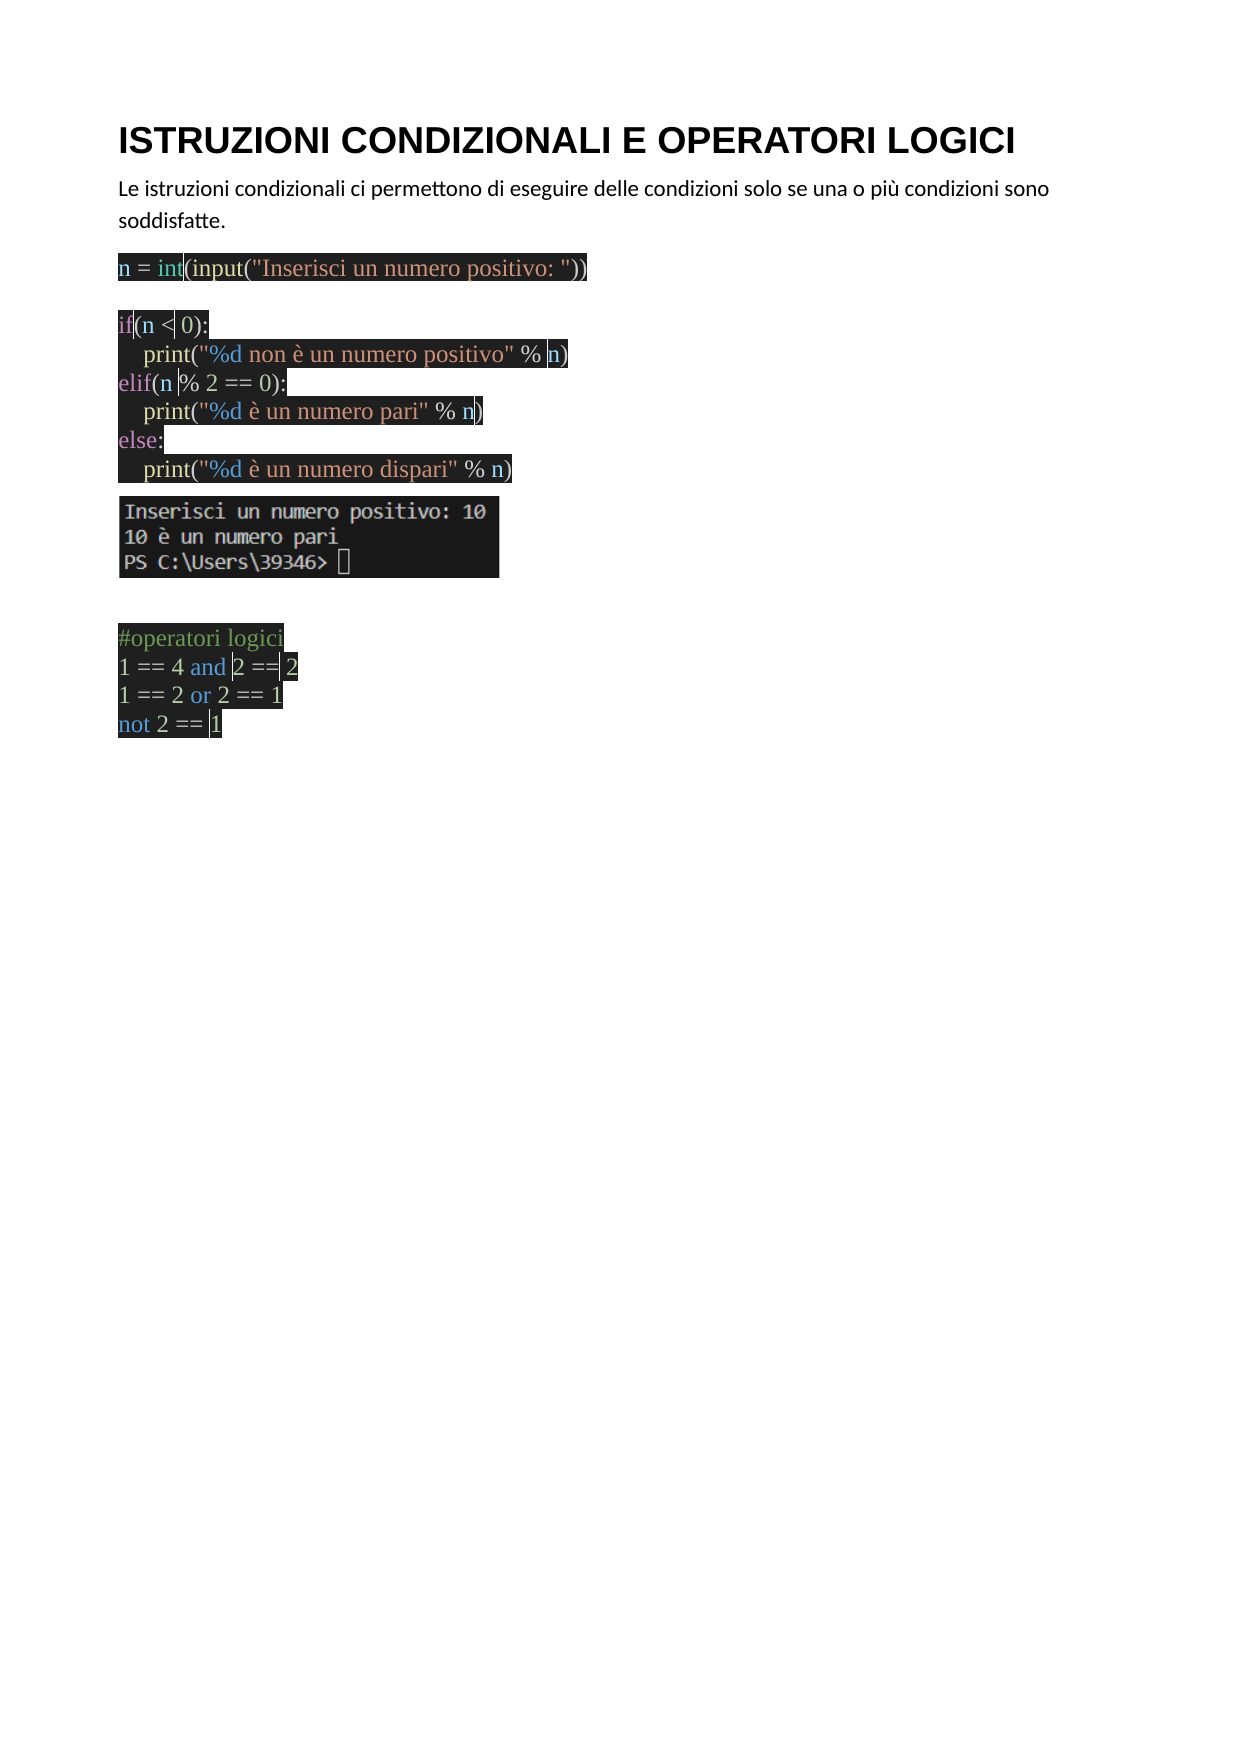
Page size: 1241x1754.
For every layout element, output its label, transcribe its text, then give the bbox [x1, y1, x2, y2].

text print("%d è un numero dispari" % n) [118, 454, 1122, 483]
picture [119, 496, 500, 578]
text print("%d è un numero pari" % n) [118, 396, 1122, 425]
text if(n < 0): [118, 310, 1122, 339]
subtitle ISTRUZIONI CONDIZIONALI E OPERATORI LOGICI [118, 118, 1122, 161]
text not 2 == 1 [118, 709, 1122, 738]
text print("%d non è un numero positivo" % n) [118, 339, 1122, 368]
text 1 == 4 and 2 == 2 [118, 652, 1122, 681]
text else: [118, 425, 1122, 454]
text elif(n % 2 == 0): [118, 368, 1122, 396]
text #operatori logici [118, 623, 1122, 652]
text Le istruzioni condizionali ci permettono di eseguire delle condizioni solo se una o più condizioni sono soddisfatte. [118, 174, 1122, 234]
text n = int(input("Inserisci un numero positivo: ")) [118, 253, 1122, 281]
text 1 == 2 or 2 == 1 [118, 681, 1122, 709]
